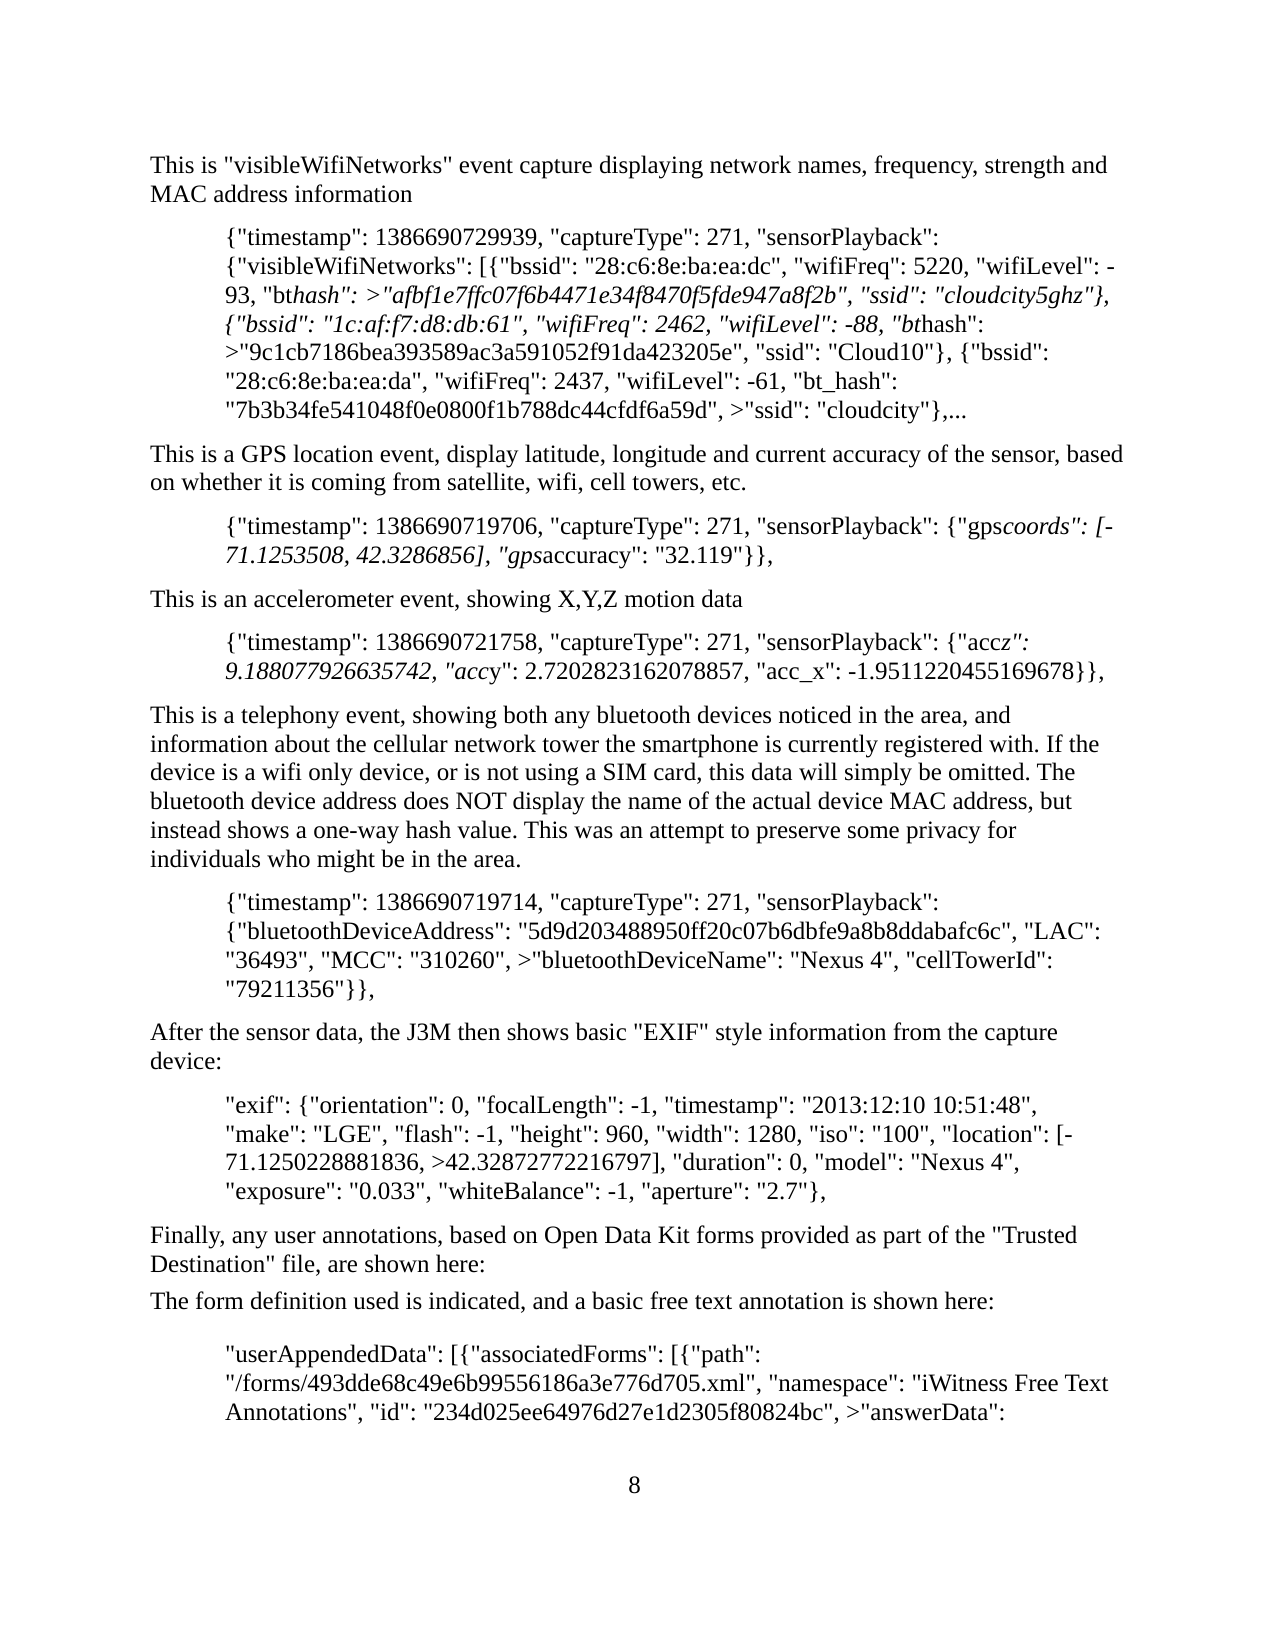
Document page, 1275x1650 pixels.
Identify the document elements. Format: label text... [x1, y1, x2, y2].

text This is an accelerometer event, showing X,Y,Z motion data [150, 584, 1125, 612]
text {"timestamp": 1386690719706, "captureType": 271, "sensorPlayback": {"gpscoords": [-71.1253508, 42.3286856], "gpsaccuracy": "32.119"}}, [225, 511, 1125, 569]
text {"timestamp": 1386690721758, "captureType": 271, "sensorPlayback": {"accz": 9.188077926635742, "accy": 2.7202823162078857, "acc_x": -1.9511220455169678}}, [225, 627, 1125, 685]
text {"timestamp": 1386690719714, "captureType": 271, "sensorPlayback": {"bluetoothDeviceAddress": "5d9d203488950ff20c07b6dbfe9a8b8ddabafc6c", "LAC": "36493", "MCC": "310260", >"bluetoothDeviceName": "Nexus 4", "cellTowerId": "79211356"}}, [225, 887, 1125, 1002]
text The form definition used is indicated, and a basic free text annotation is shown here: [150, 1286, 1125, 1315]
text This is a GPS location event, display latitude, longitude and current accuracy of the sensor, based on whether it is coming from satellite, wifi, cell towers, etc. [150, 439, 1125, 496]
text {"timestamp": 1386690729939, "captureType": 271, "sensorPlayback": {"visibleWifiNetworks": [{"bssid": "28:c6:8e:ba:ea:dc", "wifiFreq": 5220, "wifiLevel": -93, "bthash": >"afbf1e7ffc07f6b4471e34f8470f5fde947a8f2b", "ssid": "cloudcity5ghz"}, {"bssid": "1c:af:f7:d8:db:61", "wifiFreq": 2462, "wifiLevel": -88, "bthash": >"9c1cb7186bea393589ac3a591052f91da423205e", "ssid": "Cloud10"}, {"bssid": "28:c6:8e:ba:ea:da", "wifiFreq": 2437, "wifiLevel": -61, "bt_hash": "7b3b34fe541048f0e0800f1b788dc44cfdf6a59d", >"ssid": "cloudcity"},... [225, 222, 1125, 424]
text Finally, any user annotations, based on Open Data Kit forms provided as part of the "Trusted Destination" file, are shown here: [150, 1220, 1125, 1277]
text "exif": {"orientation": 0, "focalLength": -1, "timestamp": "2013:12:10 10:51:48", "make": "LGE", "flash": -1, "height": 960, "width": 1280, "iso": "100", "location": [-71.1250228881836, >42.32872772216797], "duration": 0, "model": "Nexus 4", "exposure": "0.033", "whiteBalance": -1, "aperture": "2.7"}, [225, 1090, 1125, 1205]
text This is a telephony event, showing both any bluetooth devices noticed in the area, and information about the cellular network tower the smartphone is currently registered with. If the device is a wifi only device, or is not using a SIM card, this data will simply be omitted. The bluetooth device address does NOT display the name of the actual device MAC address, but instead shows a one-way hash value. This was an attempt to preserve some privacy for individuals who might be in the area. [150, 700, 1125, 872]
text "userAppendedData": [{"associatedForms": [{"path": "/forms/493dde68c49e6b99556186a3e776d705.xml", "namespace": "iWitness Free Text Annotations", "id": "234d025ee64976d27e1d2305f80824bc", >"answerData": [225, 1339, 1125, 1425]
text This is "visibleWifiNetworks" event capture displaying network names, frequency, strength and MAC address information [150, 150, 1125, 207]
text After the sensor data, the J3M then shows basic "EXIF" style information from the capture device: [150, 1017, 1125, 1075]
